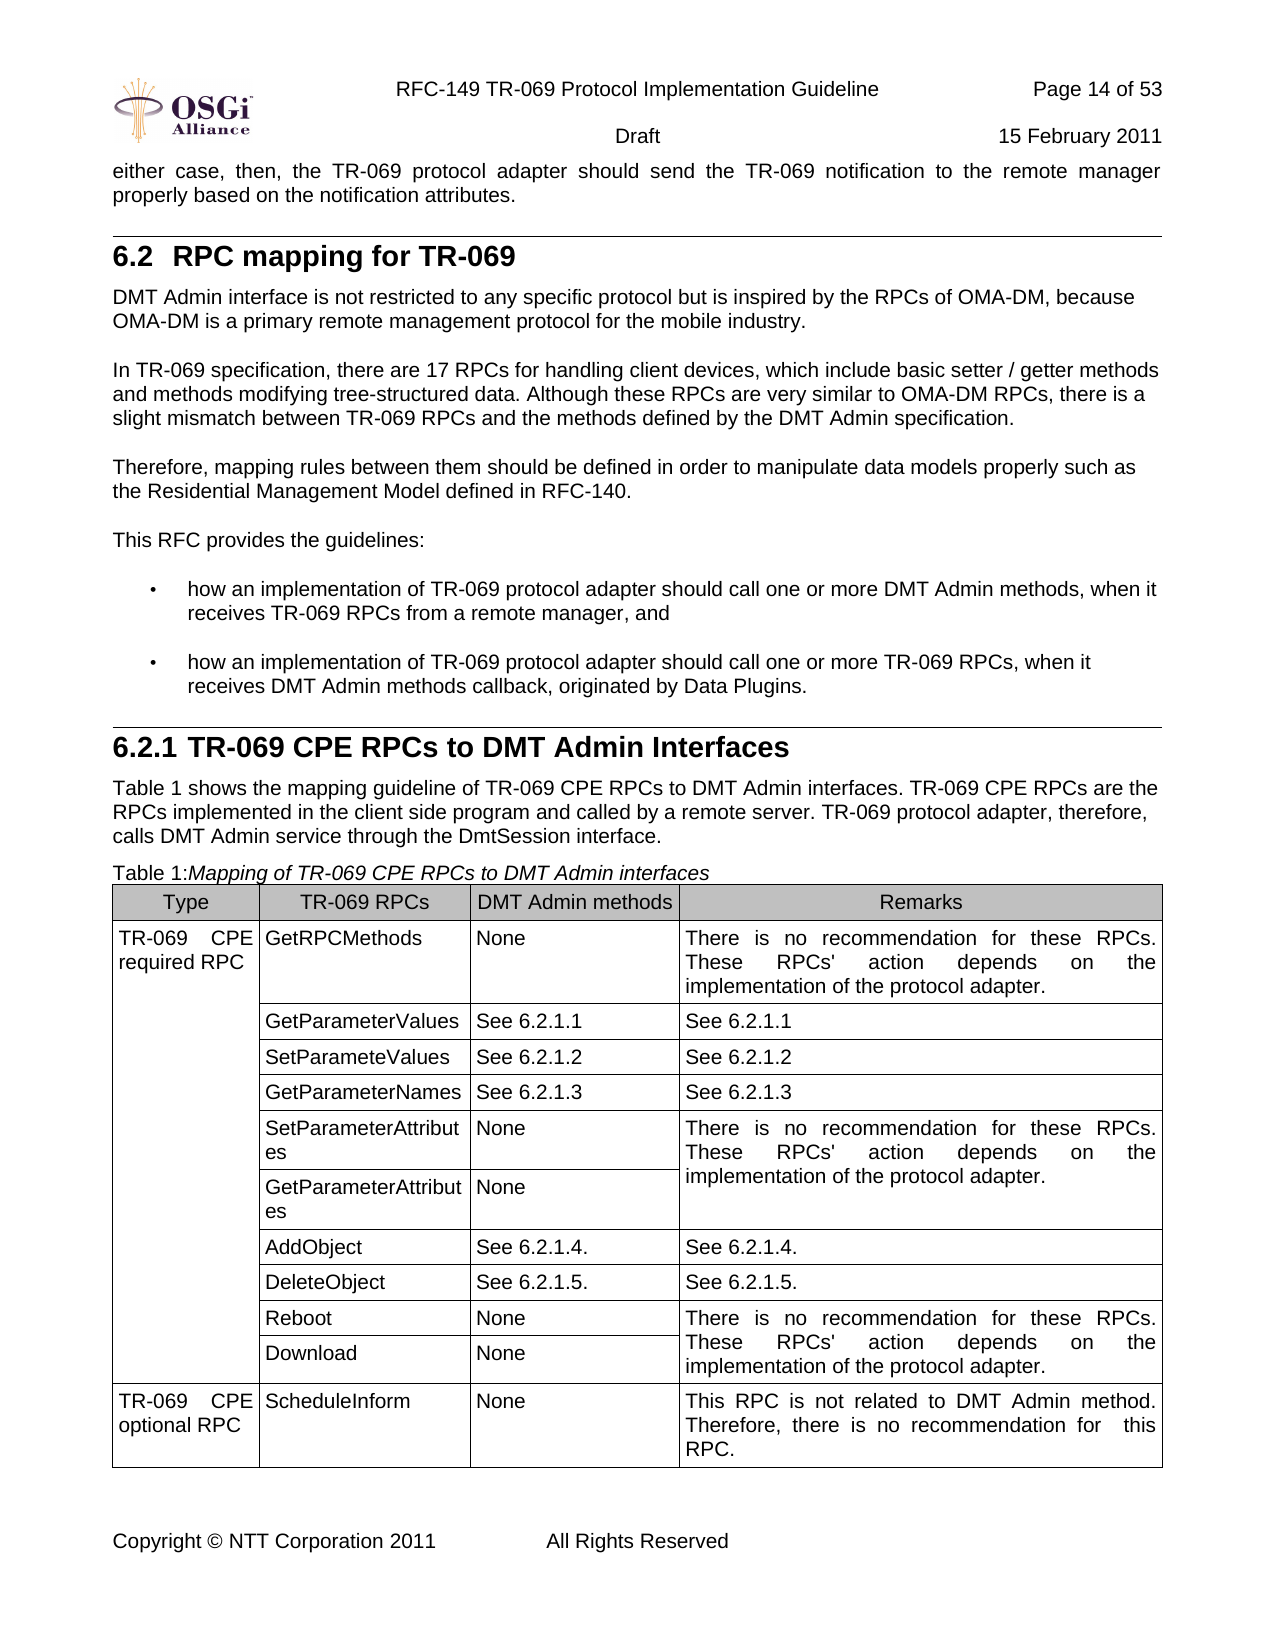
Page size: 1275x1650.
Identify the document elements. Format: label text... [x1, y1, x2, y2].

subtitle RPC mapping for TR-069 [112, 237, 1162, 273]
text Table 1:Mapping of TR-069 CPE RPCs to DMT Admin interfaces [112, 860, 1162, 884]
subtitle TR-069 CPE RPCs to DMT Admin Interfaces [112, 728, 1162, 763]
table_cell GetParameterNames [260, 1075, 470, 1110]
table_cell AddObject [260, 1230, 470, 1264]
table_header Remarks [680, 885, 1162, 920]
table_cell DeleteObject [260, 1265, 470, 1300]
table_cell GetRPCMethods [260, 921, 470, 1003]
table_cell None [471, 1301, 679, 1335]
table_cell GetParameterAttributes [260, 1170, 470, 1229]
table_cell See 6.2.1.2 [680, 1040, 1162, 1074]
table_cell See 6.2.1.1 [680, 1004, 1162, 1039]
text Table 1 shows the mapping guideline of TR-069 CPE RPCs to DMT Admin interfaces. TR-069 CPE RPCs are the RPCs implemented in the client side program and called by a remote server. TR-069 protocol adapter, therefore, calls DMT Admin service through the DmtSession interface. [112, 776, 1162, 848]
table_cell None [471, 1384, 679, 1467]
text In TR-069 specification, there are 17 RPCs for handling client devices, which include basic setter / getter methods and methods modifying tree-structured data. Although these RPCs are very similar to OMA-DM RPCs, there is a slight mismatch between TR-069 RPCs and the methods defined by the DMT Admin specification. [112, 358, 1162, 430]
table_header DMT Admin methods [471, 885, 679, 920]
table_cell None [471, 1336, 679, 1383]
text DMT Admin interface is not restricted to any specific protocol but is inspired by the RPCs of OMA-DM, because OMA-DM is a primary remote management protocol for the mobile industry. [112, 285, 1162, 333]
table_cell SetParameterAttributes [260, 1111, 470, 1169]
table_cell See 6.2.1.2 [471, 1040, 679, 1074]
table_cell See 6.2.1.5. [680, 1265, 1162, 1300]
table_header TR-069 RPCs [260, 885, 470, 920]
table_cell This RPC is not related to DMT Admin method. Therefore, there is no recommendation for this RPC. [680, 1384, 1162, 1467]
picture [114, 78, 254, 143]
text Therefore, mapping rules between them should be defined in order to manipulate data models properly such as the Residential Management Model defined in RFC-140. [112, 455, 1162, 503]
text either case, then, the TR-069 protocol adapter should send the TR-069 notification to the remote manager properly based on the notification attributes. [112, 159, 1162, 207]
table_cell None [471, 1111, 679, 1169]
table_cell SetParameteValues [260, 1040, 470, 1074]
list how an implementation of TR-069 protocol adapter should call one or more DMT Admin methods, when it receives TR-069 RPCs from a remote manager, and [150, 577, 1162, 625]
table_cell Download [260, 1336, 470, 1383]
table_cell There is no recommendation for these RPCs. These RPCs' action depends on the implementation of the protocol adapter. [680, 1111, 1162, 1229]
table_cell See 6.2.1.5. [471, 1265, 679, 1300]
table_cell See 6.2.1.1 [471, 1004, 679, 1039]
table_cell GetParameterValues [260, 1004, 470, 1039]
table_cell Reboot [260, 1301, 470, 1335]
table_cell TR-069 CPE required RPC [113, 921, 259, 1383]
text This RFC provides the guidelines: [112, 528, 1162, 552]
table_cell See 6.2.1.3 [680, 1075, 1162, 1110]
table_cell See 6.2.1.3 [471, 1075, 679, 1110]
table_cell ScheduleInform [260, 1384, 470, 1467]
table_cell See 6.2.1.4. [471, 1230, 679, 1264]
table_cell None [471, 921, 679, 1003]
table_cell See 6.2.1.4. [680, 1230, 1162, 1264]
table_header Type [113, 885, 259, 920]
table_cell None [471, 1170, 679, 1229]
table_cell There is no recommendation for these RPCs. These RPCs' action depends on the implementation of the protocol adapter. [680, 921, 1162, 1003]
table_cell There is no recommendation for these RPCs. These RPCs' action depends on the implementation of the protocol adapter. [680, 1301, 1162, 1383]
table_cell TR-069 CPE optional RPC [113, 1384, 259, 1467]
list how an implementation of TR-069 protocol adapter should call one or more TR-069 RPCs, when it receives DMT Admin methods callback, originated by Data Plugins. [150, 650, 1162, 698]
